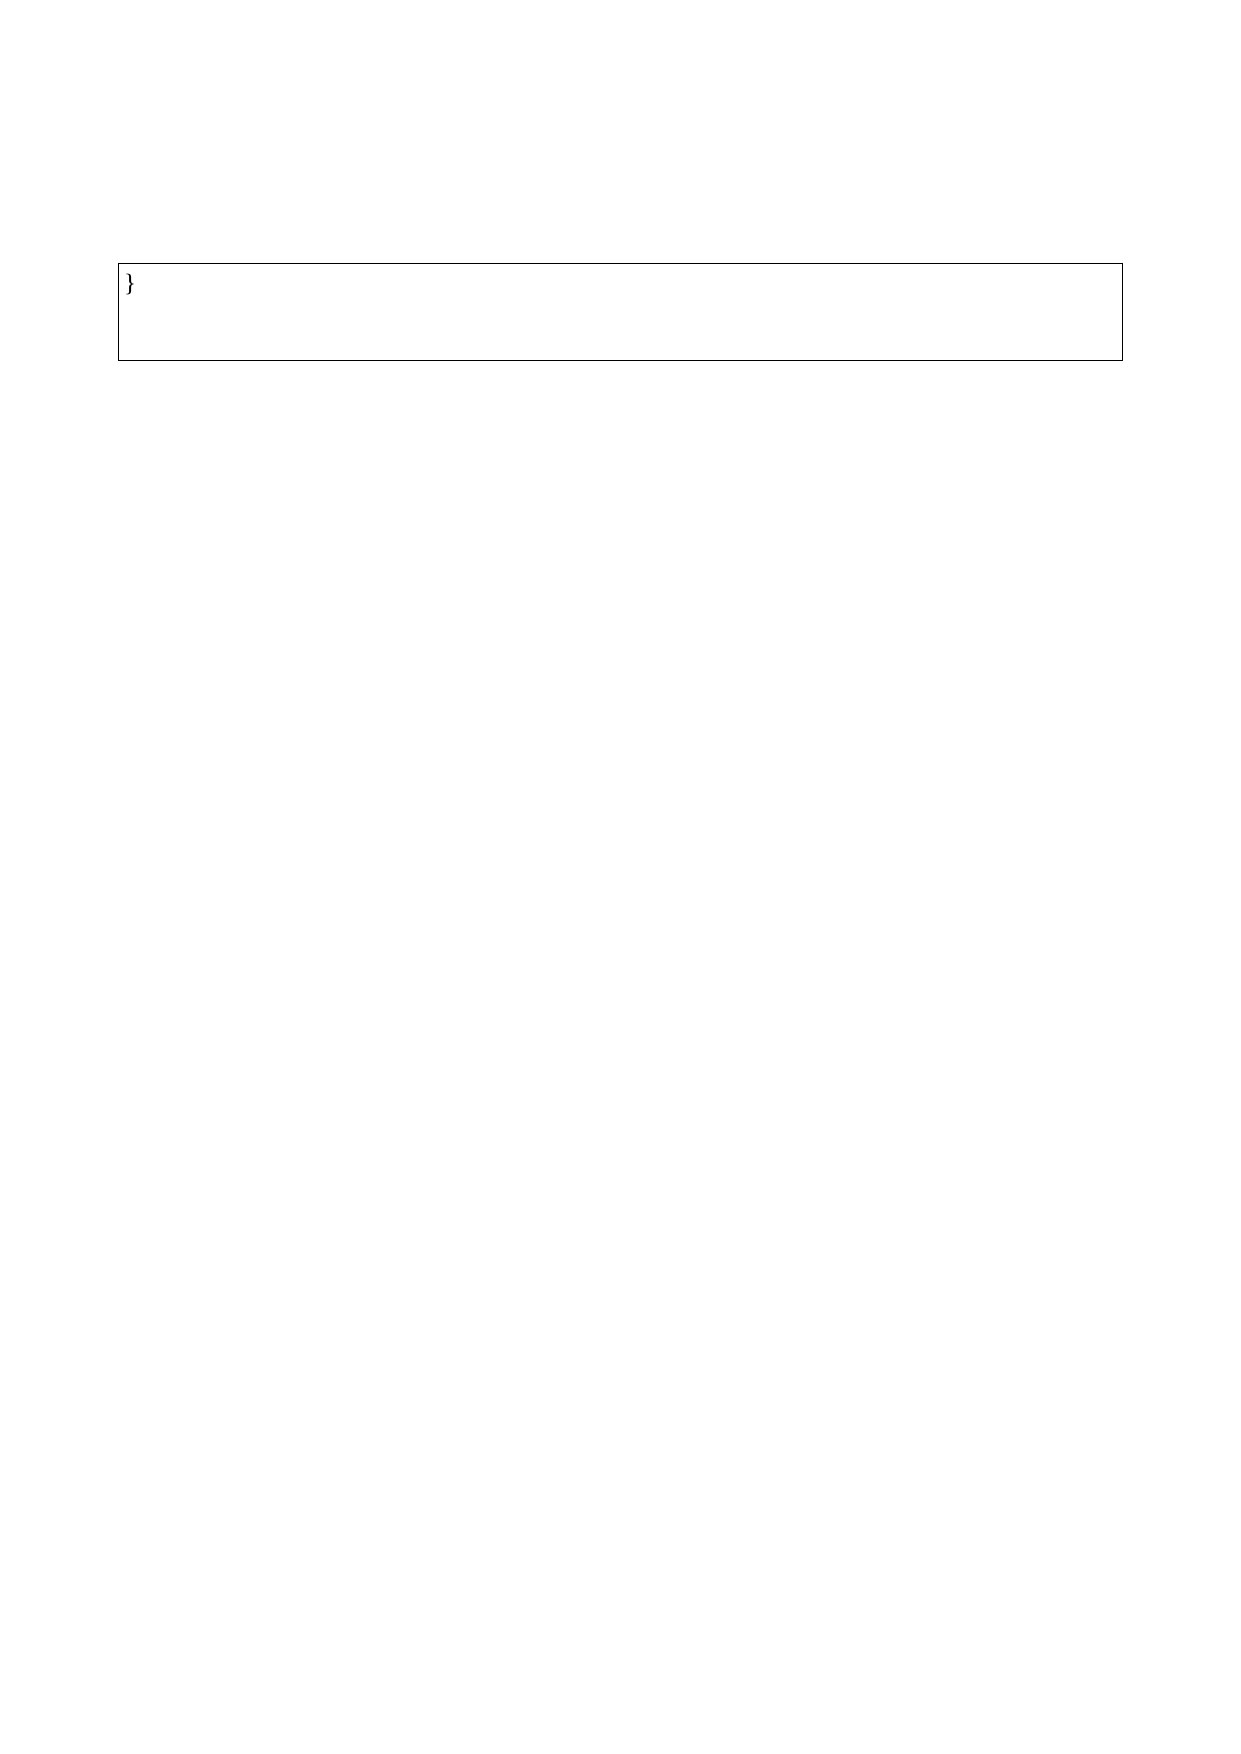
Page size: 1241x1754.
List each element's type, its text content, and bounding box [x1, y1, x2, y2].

table_cell } [119, 264, 1122, 360]
